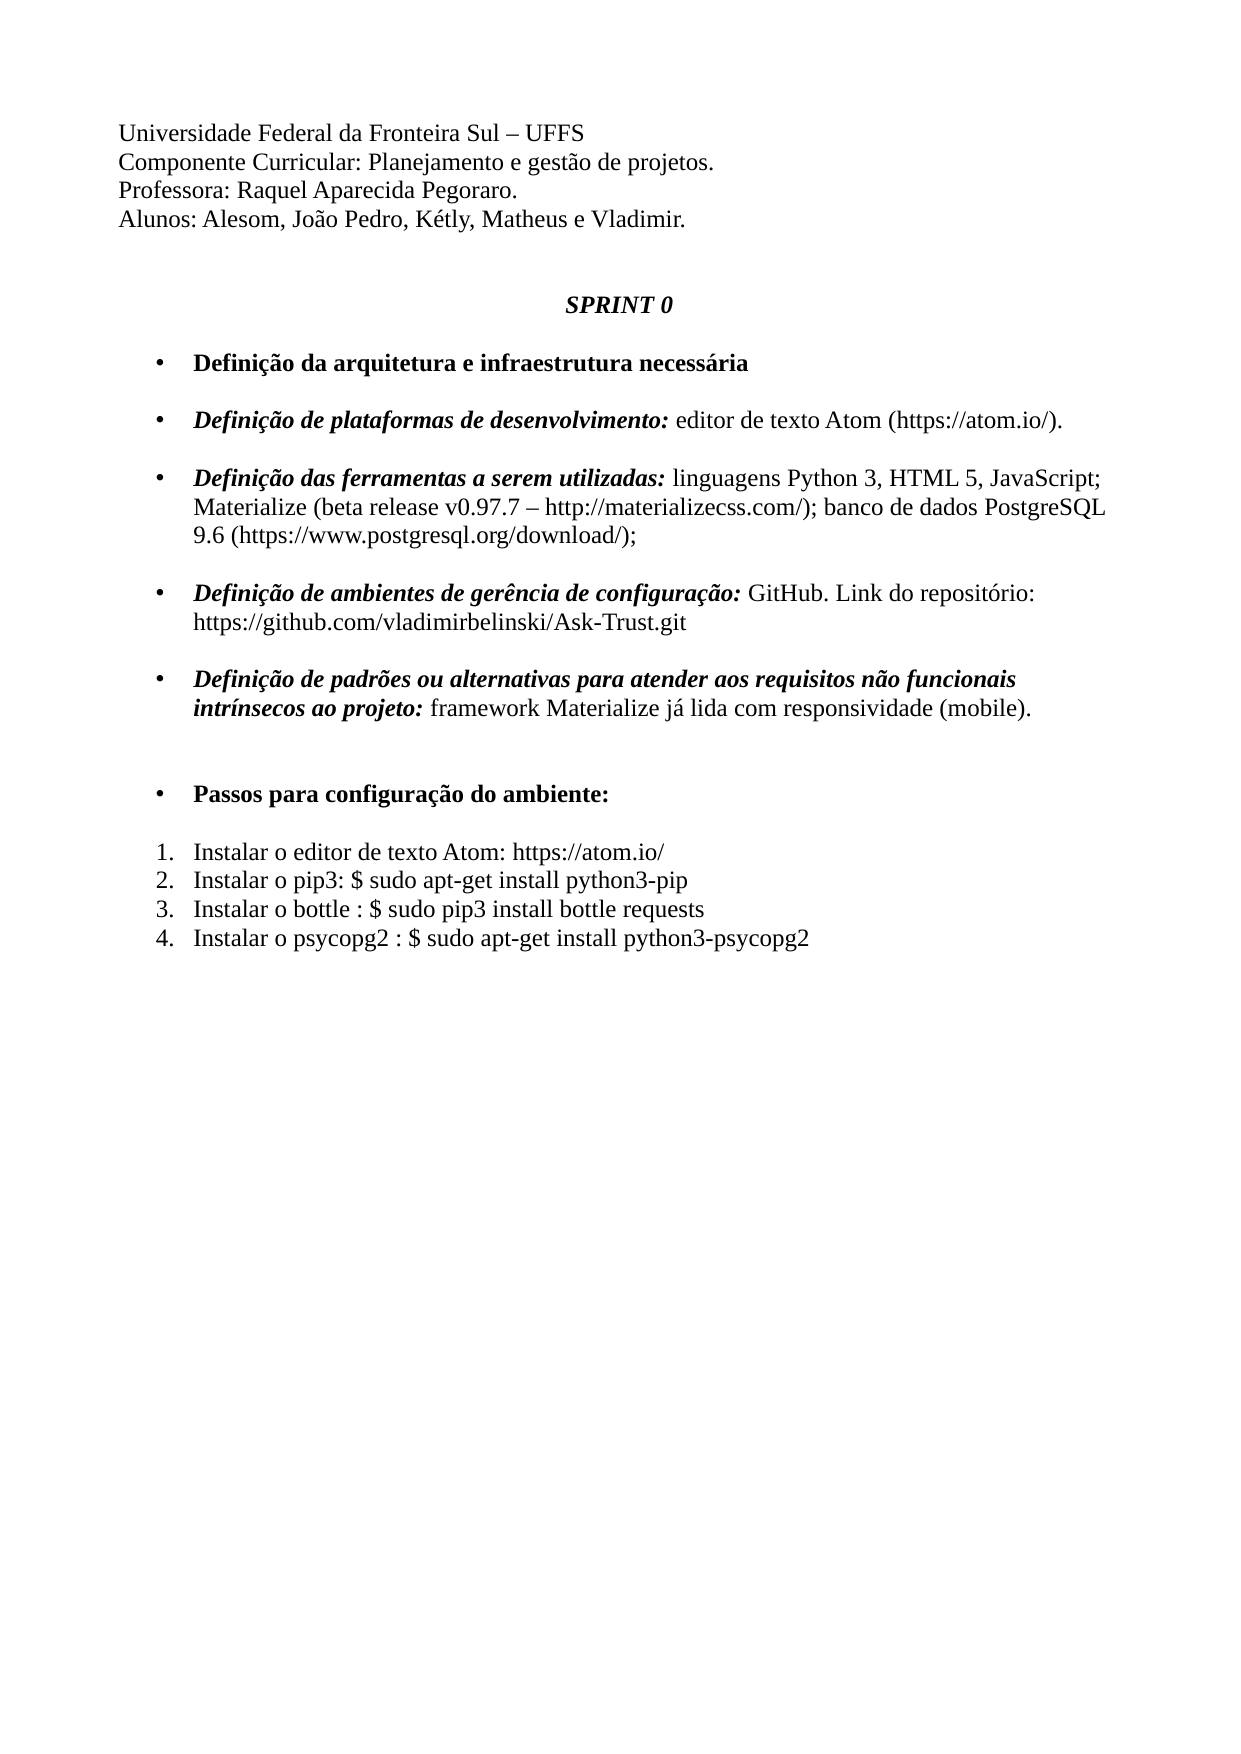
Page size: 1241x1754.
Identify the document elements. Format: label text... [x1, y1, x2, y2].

text Componente Curricular: Planejamento e gestão de projetos. [118, 147, 1122, 176]
list Instalar o editor de texto Atom: https://atom.io/ [156, 837, 1122, 866]
text Alunos: Alesom, João Pedro, Kétly, Matheus e Vladimir. [118, 204, 1122, 233]
list Definição de plataformas de desenvolvimento: editor de texto Atom (https://atom.io/). [156, 406, 1122, 434]
list Instalar o pip3: $ sudo apt-get install python3-pip [156, 866, 1122, 894]
list Definição de ambientes de gerência de configuração: GitHub. Link do repositório: https://github.com/vladimirbelinski/Ask-Trust.git [156, 578, 1122, 636]
list Instalar o bottle : $ sudo pip3 install bottle requests [156, 894, 1122, 923]
list Definição das ferramentas a serem utilizadas: linguagens Python 3, HTML 5, JavaScript; Materialize (beta release v0.97.7 – http://materializecss.com/); banco de dados PostgreSQL 9.6 (https://www.postgresql.org/download/); [156, 463, 1122, 549]
list Definição da arquitetura e infraestrutura necessária [156, 348, 1122, 377]
text Universidade Federal da Fronteira Sul – UFFS [118, 118, 1122, 147]
list Passos para configuração do ambiente: [156, 779, 1122, 808]
text SPRINT 0 [118, 291, 1122, 319]
list Instalar o psycopg2 : $ sudo apt-get install python3-psycopg2 [156, 923, 1122, 952]
text Professora: Raquel Aparecida Pegoraro. [118, 176, 1122, 204]
list Definição de padrões ou alternativas para atender aos requisitos não funcionais intrínsecos ao projeto: framework Materialize já lida com responsividade (mobile). [156, 664, 1122, 722]
